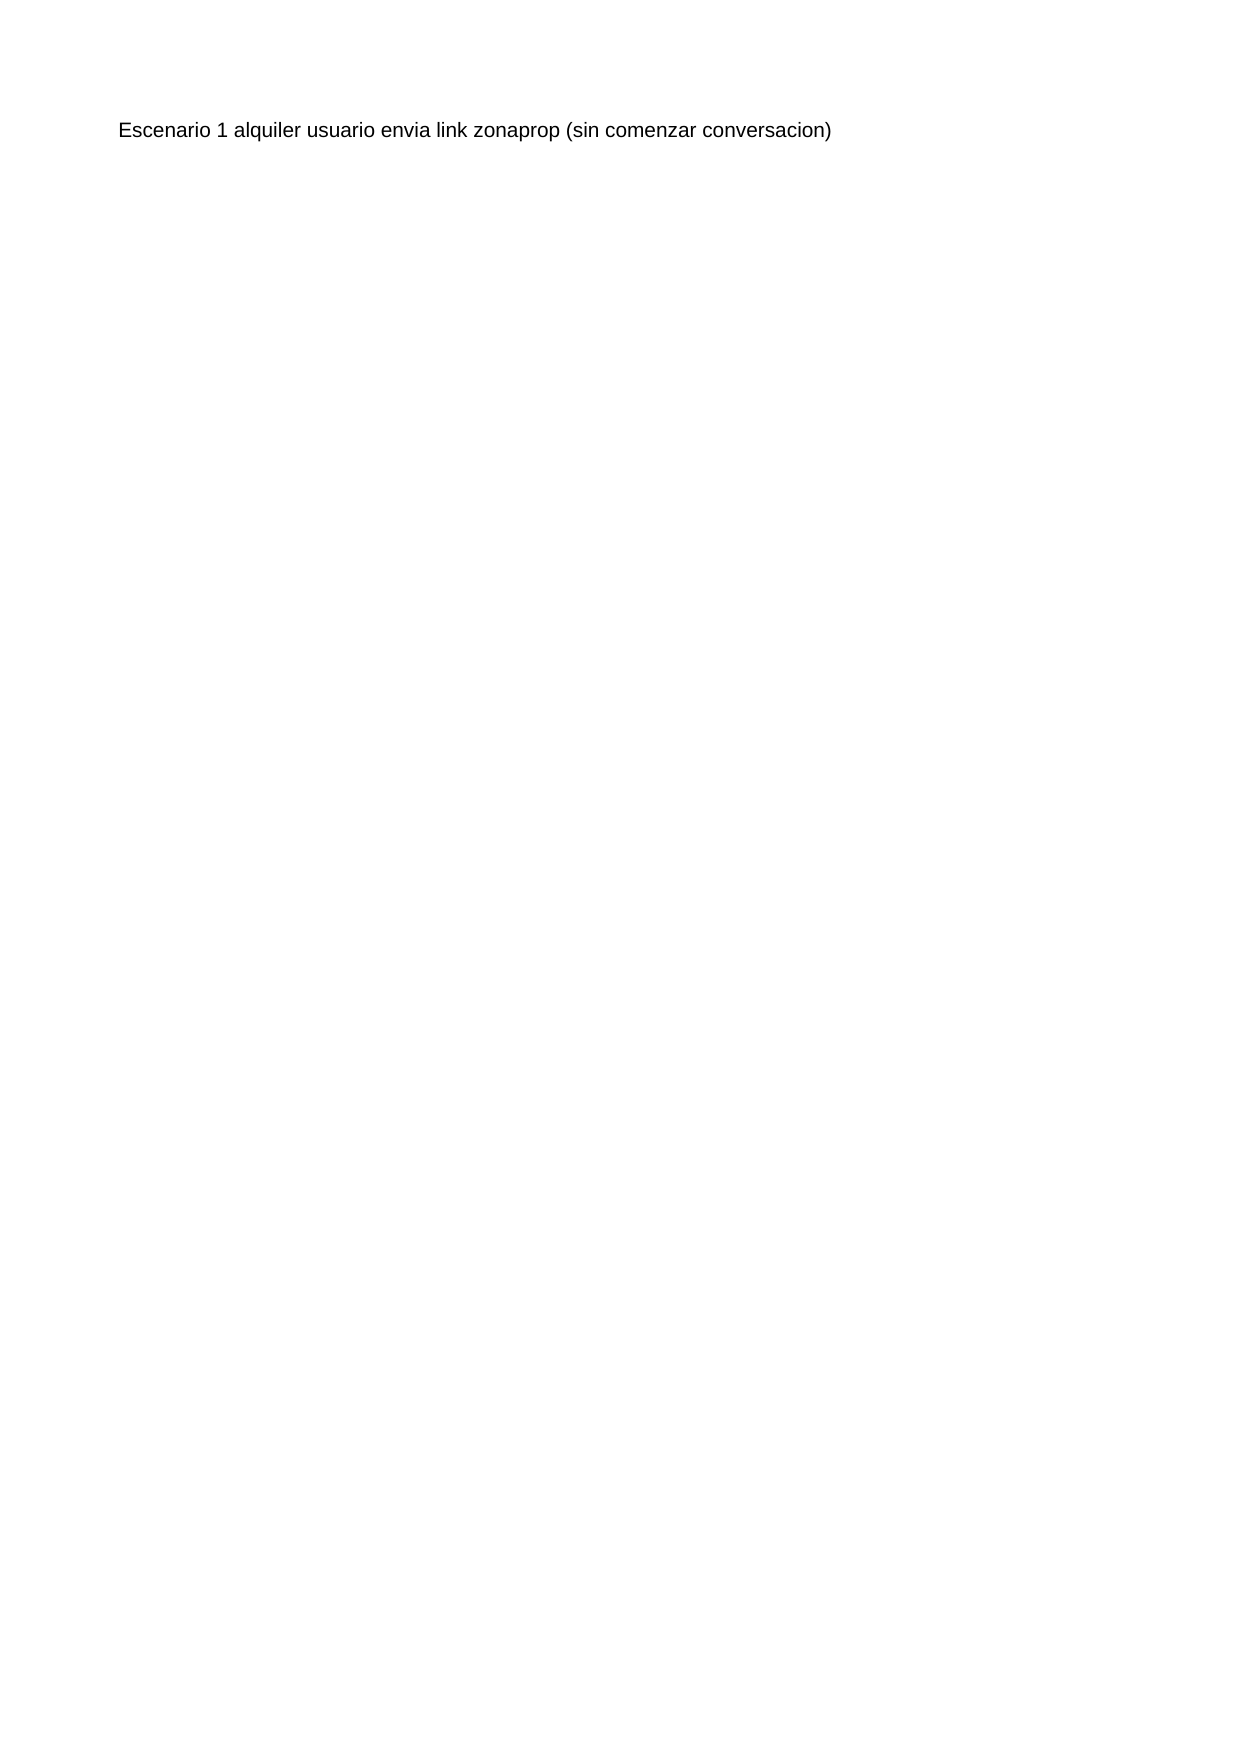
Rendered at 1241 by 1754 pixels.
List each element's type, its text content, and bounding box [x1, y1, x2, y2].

text Escenario 1 alquiler usuario envia link zonaprop (sin comenzar conversacion) [118, 118, 1122, 142]
